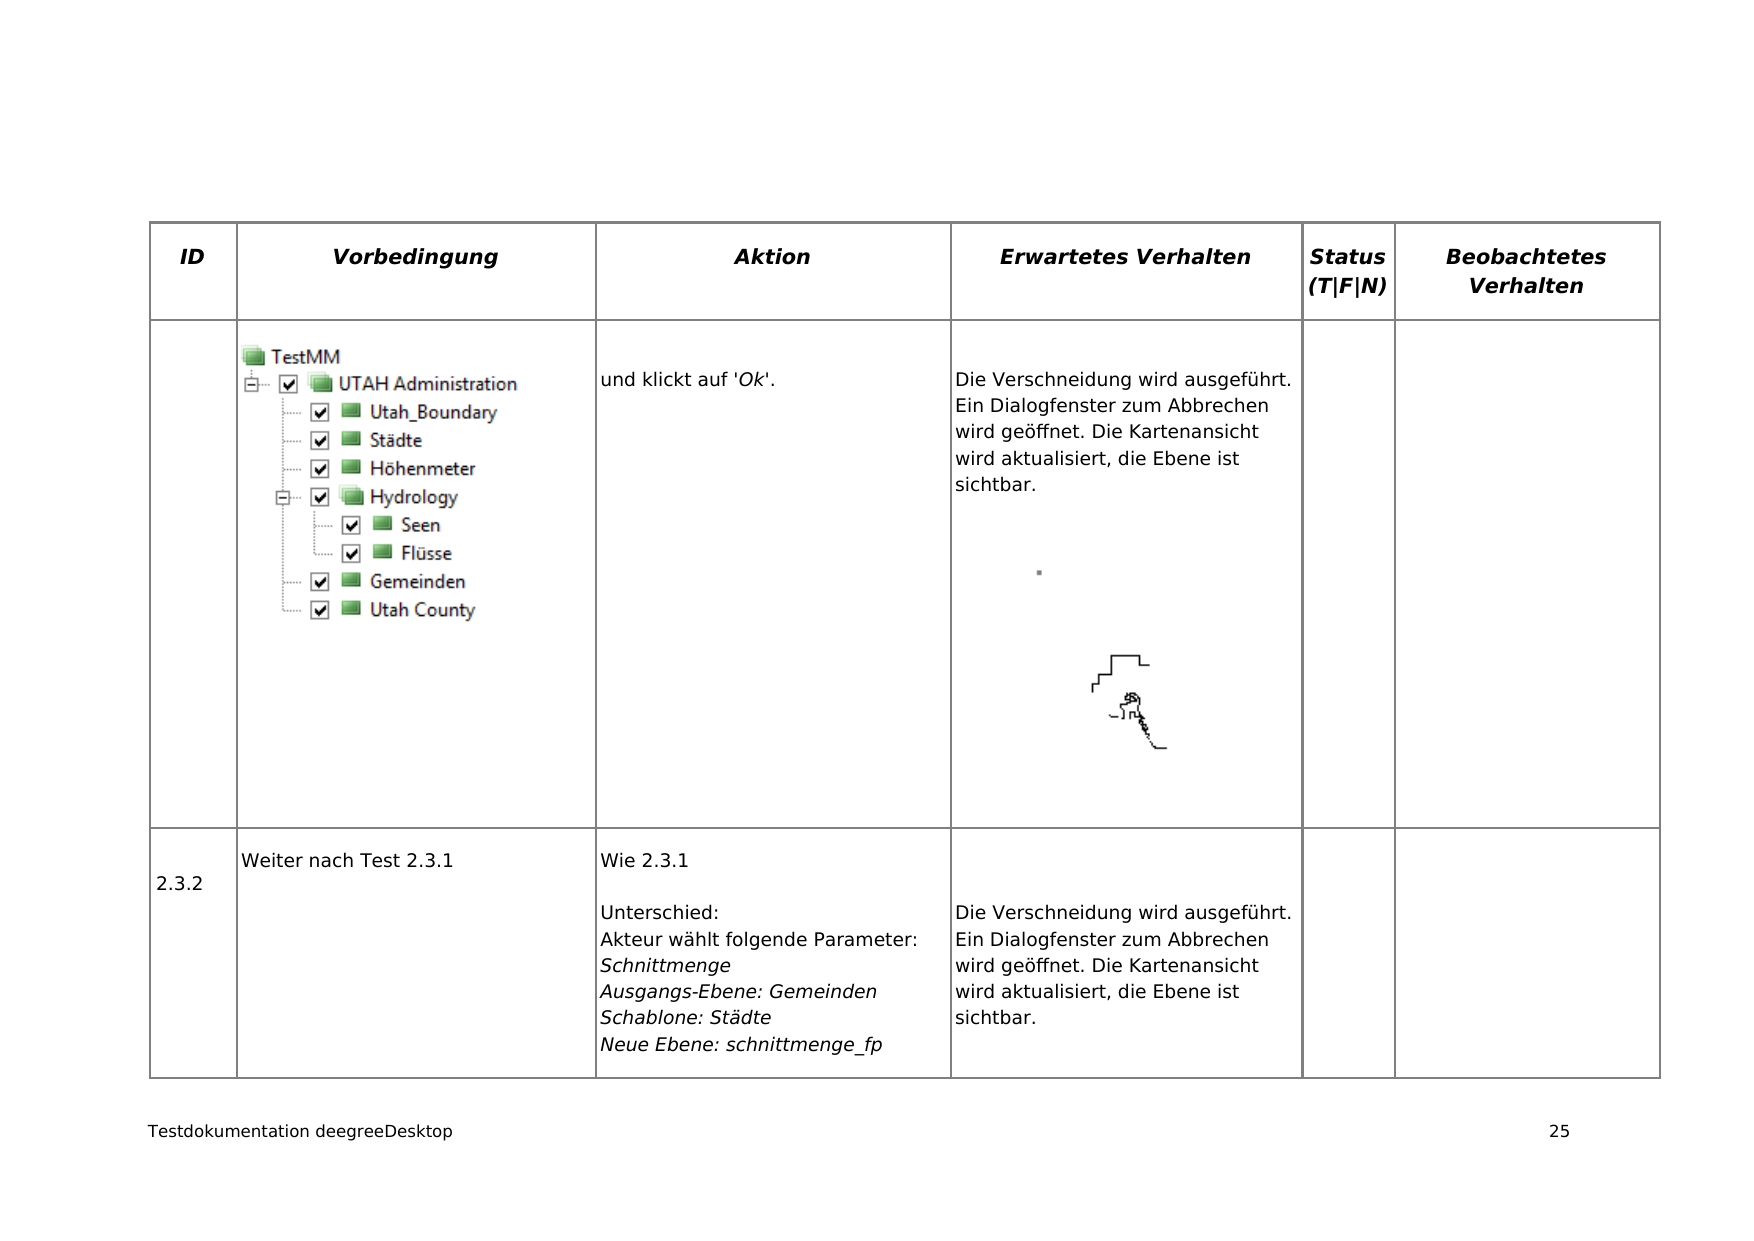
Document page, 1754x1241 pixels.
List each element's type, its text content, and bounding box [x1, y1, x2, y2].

table_cell [1304, 829, 1394, 1077]
table_header Erwartetes Verhalten [952, 224, 1301, 319]
table_cell [151, 829, 236, 1077]
table_cell [1396, 829, 1659, 1077]
table_header Vorbedingung [238, 224, 595, 319]
picture [240, 342, 524, 626]
table_header Aktion [597, 224, 950, 319]
table_header ID [151, 224, 236, 319]
table_cell Die Verschneidung wird ausgeführt. Ein Dialogfenster zum Abbrechen wird geöffnet. Die Kartenansicht wird aktualisiert, die Ebene ist sichtbar. [952, 321, 1301, 827]
picture [1009, 544, 1244, 779]
table_cell [1304, 321, 1394, 827]
table_cell Wie 2.3.1 Unterschied: Akteur wählt folgende Parameter: Schnittmenge Ausgangs-Ebene: Gemeinden Schablone: Städte Neue Ebene: schnittmenge_fp [597, 829, 950, 1077]
table_cell [151, 321, 236, 827]
table_header Status (T|F|N) [1304, 224, 1394, 319]
table_cell Weiter nach Test 2.3.1 [238, 829, 595, 1077]
table_header Beobachtetes Verhalten [1396, 224, 1659, 319]
table_cell und klickt auf 'Ok'. [597, 321, 950, 827]
table_cell [238, 321, 595, 827]
table_cell [1396, 321, 1659, 827]
table_cell Die Verschneidung wird ausgeführt. Ein Dialogfenster zum Abbrechen wird geöffnet. Die Kartenansicht wird aktualisiert, die Ebene ist sichtbar. [952, 829, 1301, 1077]
